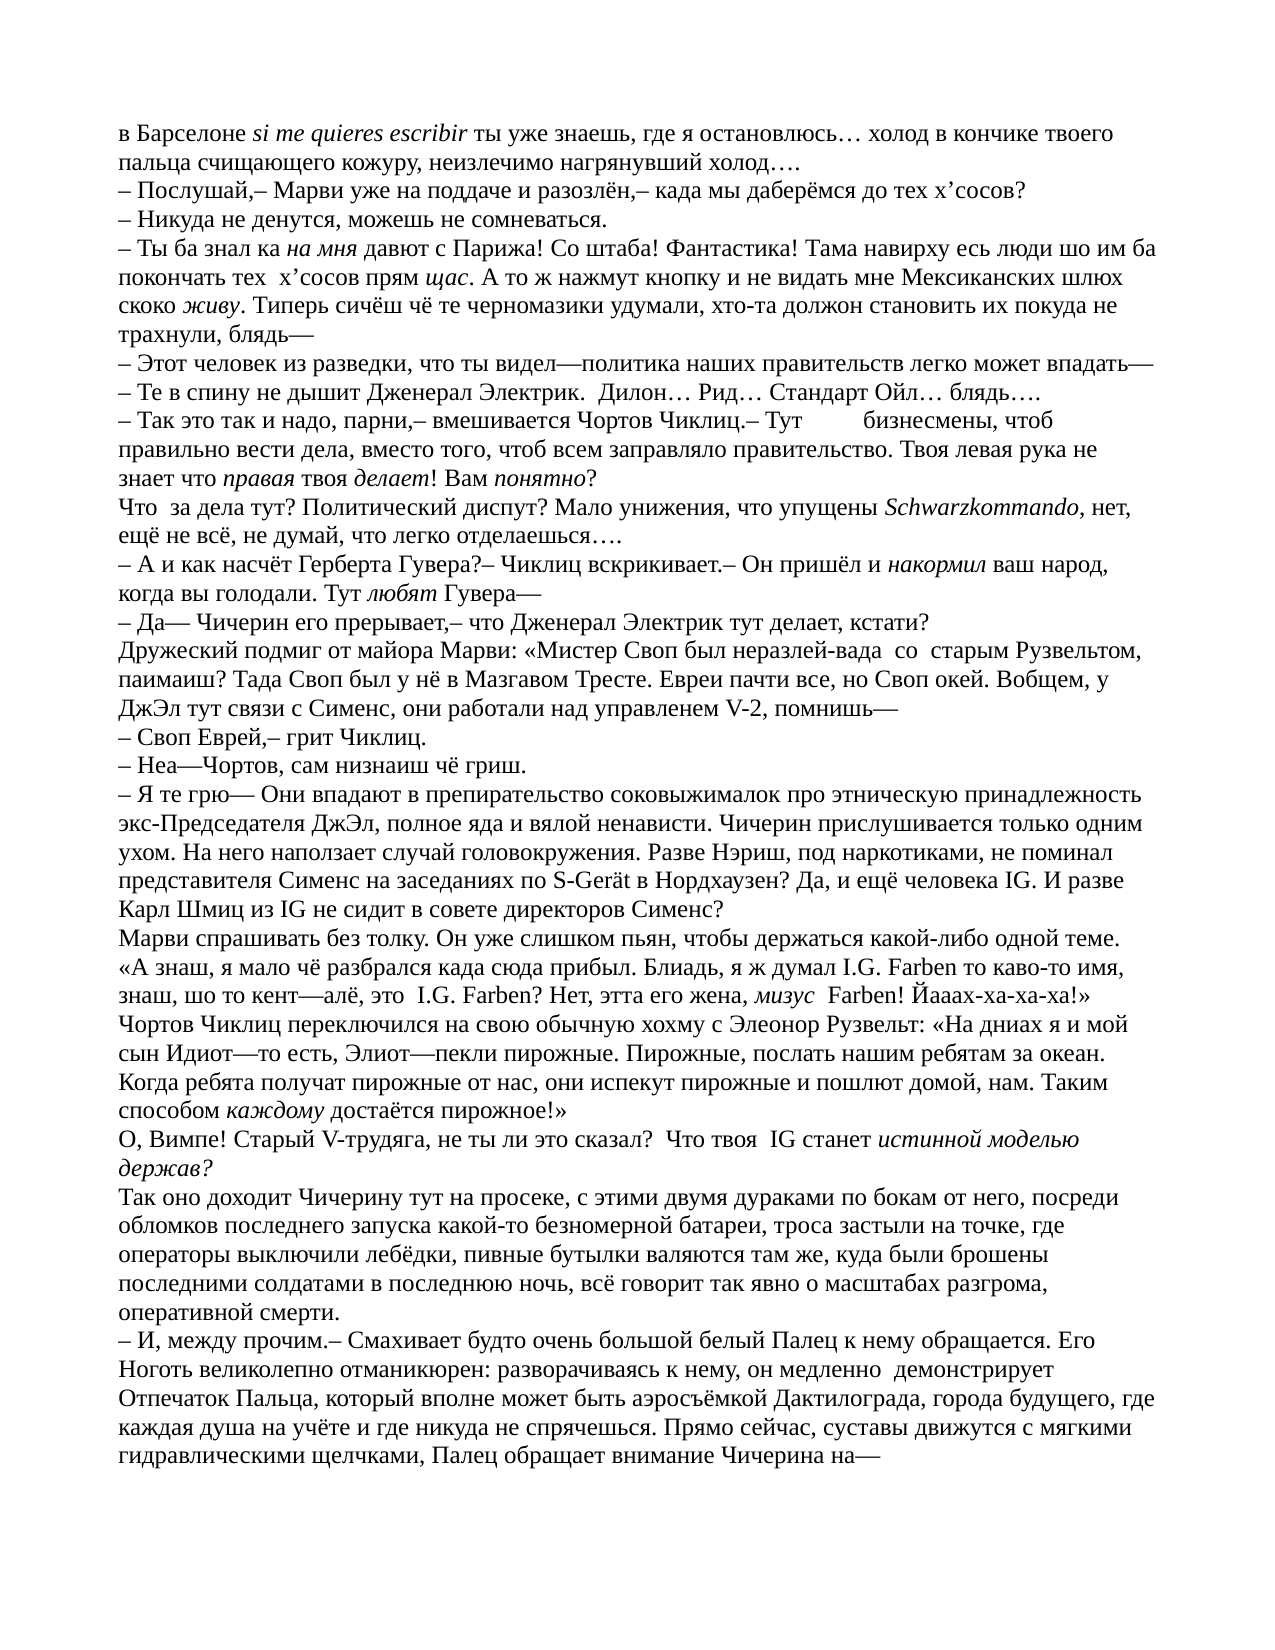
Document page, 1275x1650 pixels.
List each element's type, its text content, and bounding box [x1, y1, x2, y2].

text – Послушай,– Марви уже на поддаче и разозлён,– када мы даберёмся до тех х’сосов? [118, 176, 1157, 204]
text Так оно доходит Чичерину тут на просеке, с этими двумя дураками по бокам от него, посреди обломков последнего запуска какой-то безномерной батареи, троса застыли на точке, где операторы выключили лебёдки, пивные бутылки валяются там же, куда были брошены последними солдатами в последнюю ночь, всё говорит так явно о масштабах разгрома, оперативной смерти. [118, 1182, 1157, 1326]
text – Неа—Чортов, сам низнаиш чё гриш. [118, 751, 1157, 779]
text в Барселоне si me quieres escribir ты уже знаешь, где я остановлюсь… холод в кончике твоего пальца счищающего кожуру, неизлечимо нагрянувший холод…. [118, 118, 1157, 176]
text – Этот человек из разведки, что ты видел—политика наших правительств легко может впадать— [118, 348, 1157, 377]
text – Я те грю— Они впадают в препирательство соковыжималок про этническую принадлежность экс-Председателя ДжЭл, полное яда и вялой ненависти. Чичерин прислушивается только одним ухом. На него наползает случай головокружения. Разве Нэриш, под наркотиками, не поминал представителя Сименс на заседаниях по S-Gerät в Нордхаузен? Да, и ещё человека IG. И разве Карл Шмиц из IG не сидит в совете директоров Сименс? [118, 779, 1157, 923]
text – Никуда не денутся, можешь не сомневаться. [118, 204, 1157, 233]
text – Так это так и надо, парни,– вмешивается Чортов Чиклиц.– Тут бизнесмены, чтоб правильно вести дела, вместо того, чтоб всем заправляло правительство. Твоя левая рука не знает что правая твоя делает! Вам понятно? [118, 406, 1157, 492]
text Дружеский подмиг от майора Марви: «Мистер Своп был неразлей-вада со старым Рузвельтом, паимаиш? Тада Своп был у нё в Мазгавом Тресте. Евреи пачти все, но Своп окей. Вобщем, у ДжЭл тут связи с Сименс, они работали над управленем V-2, помнишь— [118, 636, 1157, 722]
text – И, между прочим.– Смахивает будто очень большой белый Палец к нему обращается. Его Ноготь великолепно отманикюрен: разворачиваясь к нему, он медленно демонстрирует Отпечаток Пальца, который вполне может быть аэросъёмкой Дактилограда, города будущего, где каждая душа на учёте и где никуда не спрячешься. Прямо сейчас, суставы движутся с мягкими гидравлическими щелчками, Палец обращает внимание Чичерина на— [118, 1326, 1157, 1469]
text Марви спрашивать без толку. Он уже слишком пьян, чтобы держаться какой-либо одной теме. «А знаш, я мало чё разбрался када сюда прибыл. Блиадь, я ж думал I.G. Farben то каво-то имя, знаш, шо то кент—алё, это I.G. Farben? Нет, этта его жена, мизус Farben! Йааах-ха-ха-ха!» [118, 923, 1157, 1009]
text – Своп Еврей,– грит Чиклиц. [118, 722, 1157, 751]
text О, Вимпе! Старый V-трудяга, не ты ли это сказал? Что твоя IG станет истинной моделью держав? [118, 1124, 1157, 1182]
text Чортов Чиклиц переключился на свою обычную хохму с Элеонор Рузвельт: «На дниах я и мой сын Идиот—то есть, Элиот—пекли пирожные. Пирожные, послать нашим ребятам за океан. Когда ребята получат пирожные от нас, они испекут пирожные и пошлют домой, нам. Таким способом каждому достаётся пирожное!» [118, 1009, 1157, 1124]
text Что за дела тут? Политический диспут? Мало унижения, что упущены Schwarzkommando, нет, ещё не всё, не думай, что легко отделаешься…. [118, 492, 1157, 549]
text – А и как насчёт Герберта Гувера?– Чиклиц вскрикивает.– Он пришёл и накормил ваш народ, когда вы голодали. Тут любят Гувера— [118, 549, 1157, 607]
text – Да— Чичерин его прерывает,– что Дженерал Электрик тут делает, кстати? [118, 607, 1157, 636]
text – Те в спину не дышит Дженерал Электрик. Дилон… Рид… Стандарт Ойл… блядь…. [118, 377, 1157, 406]
text – Ты ба знал ка на мня давют с Парижа! Со штаба! Фантастика! Тама навирху есь люди шо им ба покончать тех х’сосов прям щас. А то ж нажмут кнопку и не видать мне Мексиканских шлюх скоко живу. Типерь сичёш чё те черномазики удумали, хто-та должон становить их покуда не трахнули, блядь— [118, 233, 1157, 348]
